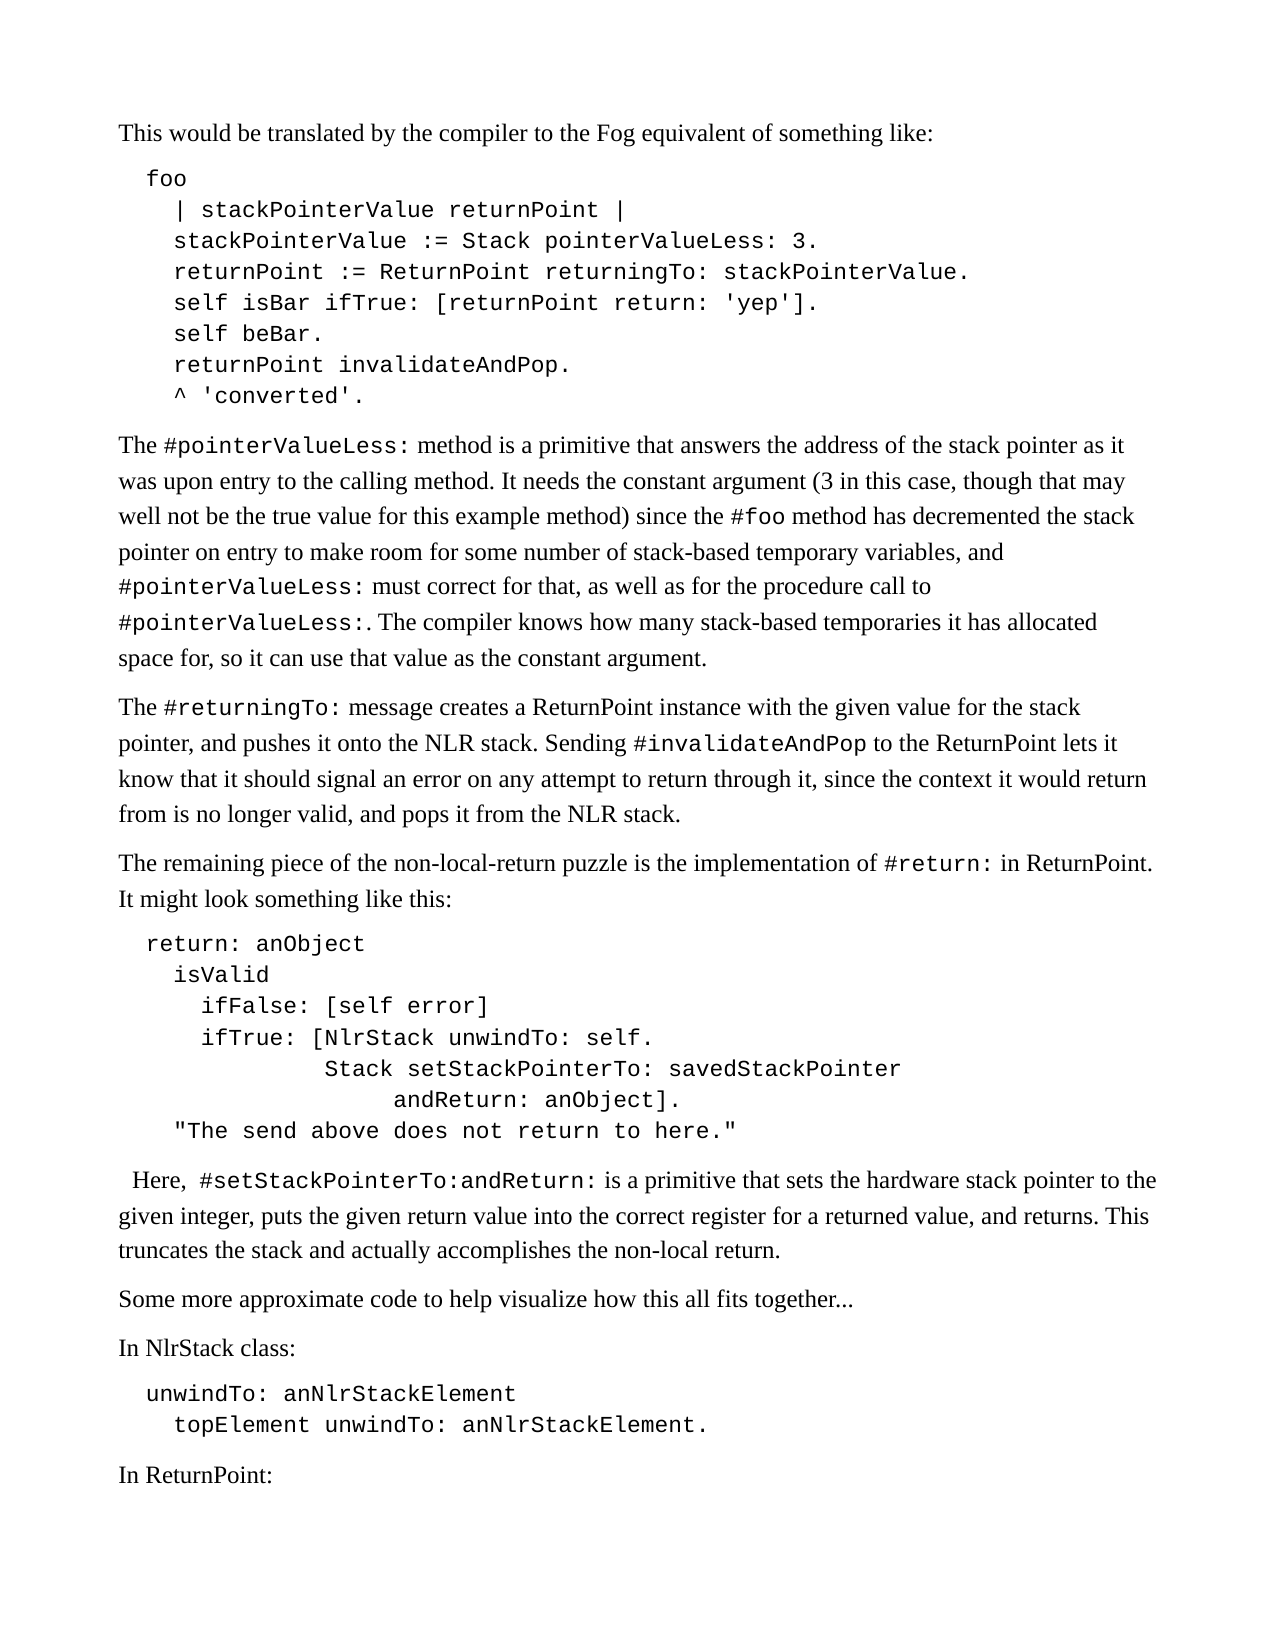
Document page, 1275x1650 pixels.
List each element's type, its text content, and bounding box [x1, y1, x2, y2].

text unwindTo: anNlrStackElement [118, 1383, 1157, 1408]
text Some more approximate code to help visualize how this all fits together... [118, 1284, 1157, 1313]
text In NlrStack class: [118, 1333, 1157, 1362]
text returnPoint := ReturnPoint returningTo: stackPointerValue. [118, 260, 1157, 286]
text ifFalse: [self error] [118, 995, 1157, 1021]
text ifTrue: [NlrStack unwindTo: self. [118, 1026, 1157, 1052]
text In ReturnPoint: [118, 1460, 1157, 1488]
text "The send above does not return to here." [118, 1119, 1157, 1145]
text isValid [118, 964, 1157, 990]
text stackPointerValue := Stack pointerValueLess: 3. [118, 229, 1157, 255]
text The #returningTo: message creates a ReturnPoint instance with the given value for the stack pointer, and pushes it onto the NLR stack. Sending #invalidateAndPop to the ReturnPoint lets it know that it should signal an error on any attempt to return through it, since the context it would return from is no longer valid, and pops it from the NLR stack. [118, 692, 1157, 827]
text The #pointerValueLess: method is a primitive that answers the address of the stack pointer as it was upon entry to the calling method. It needs the constant argument (3 in this case, though that may well not be the true value for this example method) since the #foo method has decremented the stack pointer on entry to make room for some number of stack-based temporary variables, and #pointerValueLess: must correct for that, as well as for the procedure call to #pointerValueLess:. The compiler knows how many stack-based temporaries it has allocated space for, so it can use that value as the constant argument. [118, 431, 1157, 672]
text self beBar. [118, 322, 1157, 348]
text andReturn: anObject]. [118, 1088, 1157, 1114]
text foo [118, 167, 1157, 193]
text Stack setStackPointerTo: savedStackPointer [118, 1057, 1157, 1083]
text This would be translated by the compiler to the Fog equivalent of something like: [118, 118, 1157, 147]
text returnPoint invalidateAndPop. [118, 353, 1157, 379]
text | stackPointerValue returnPoint | [118, 198, 1157, 224]
text topElement unwindTo: anNlrStackElement. [118, 1414, 1157, 1439]
text return: anObject [118, 933, 1157, 959]
text ^ 'converted'. [118, 384, 1157, 410]
text self isBar ifTrue: [returnPoint return: 'yep']. [118, 291, 1157, 317]
text The remaining piece of the non-local-return puzzle is the implementation of #return: in ReturnPoint. It might look something like this: [118, 848, 1157, 912]
text Here, #setStackPointerTo:andReturn: is a primitive that sets the hardware stack pointer to the given integer, puts the given return value into the correct register for a returned value, and returns. This truncates the stack and actually accomplishes the non-local return. [118, 1165, 1157, 1264]
